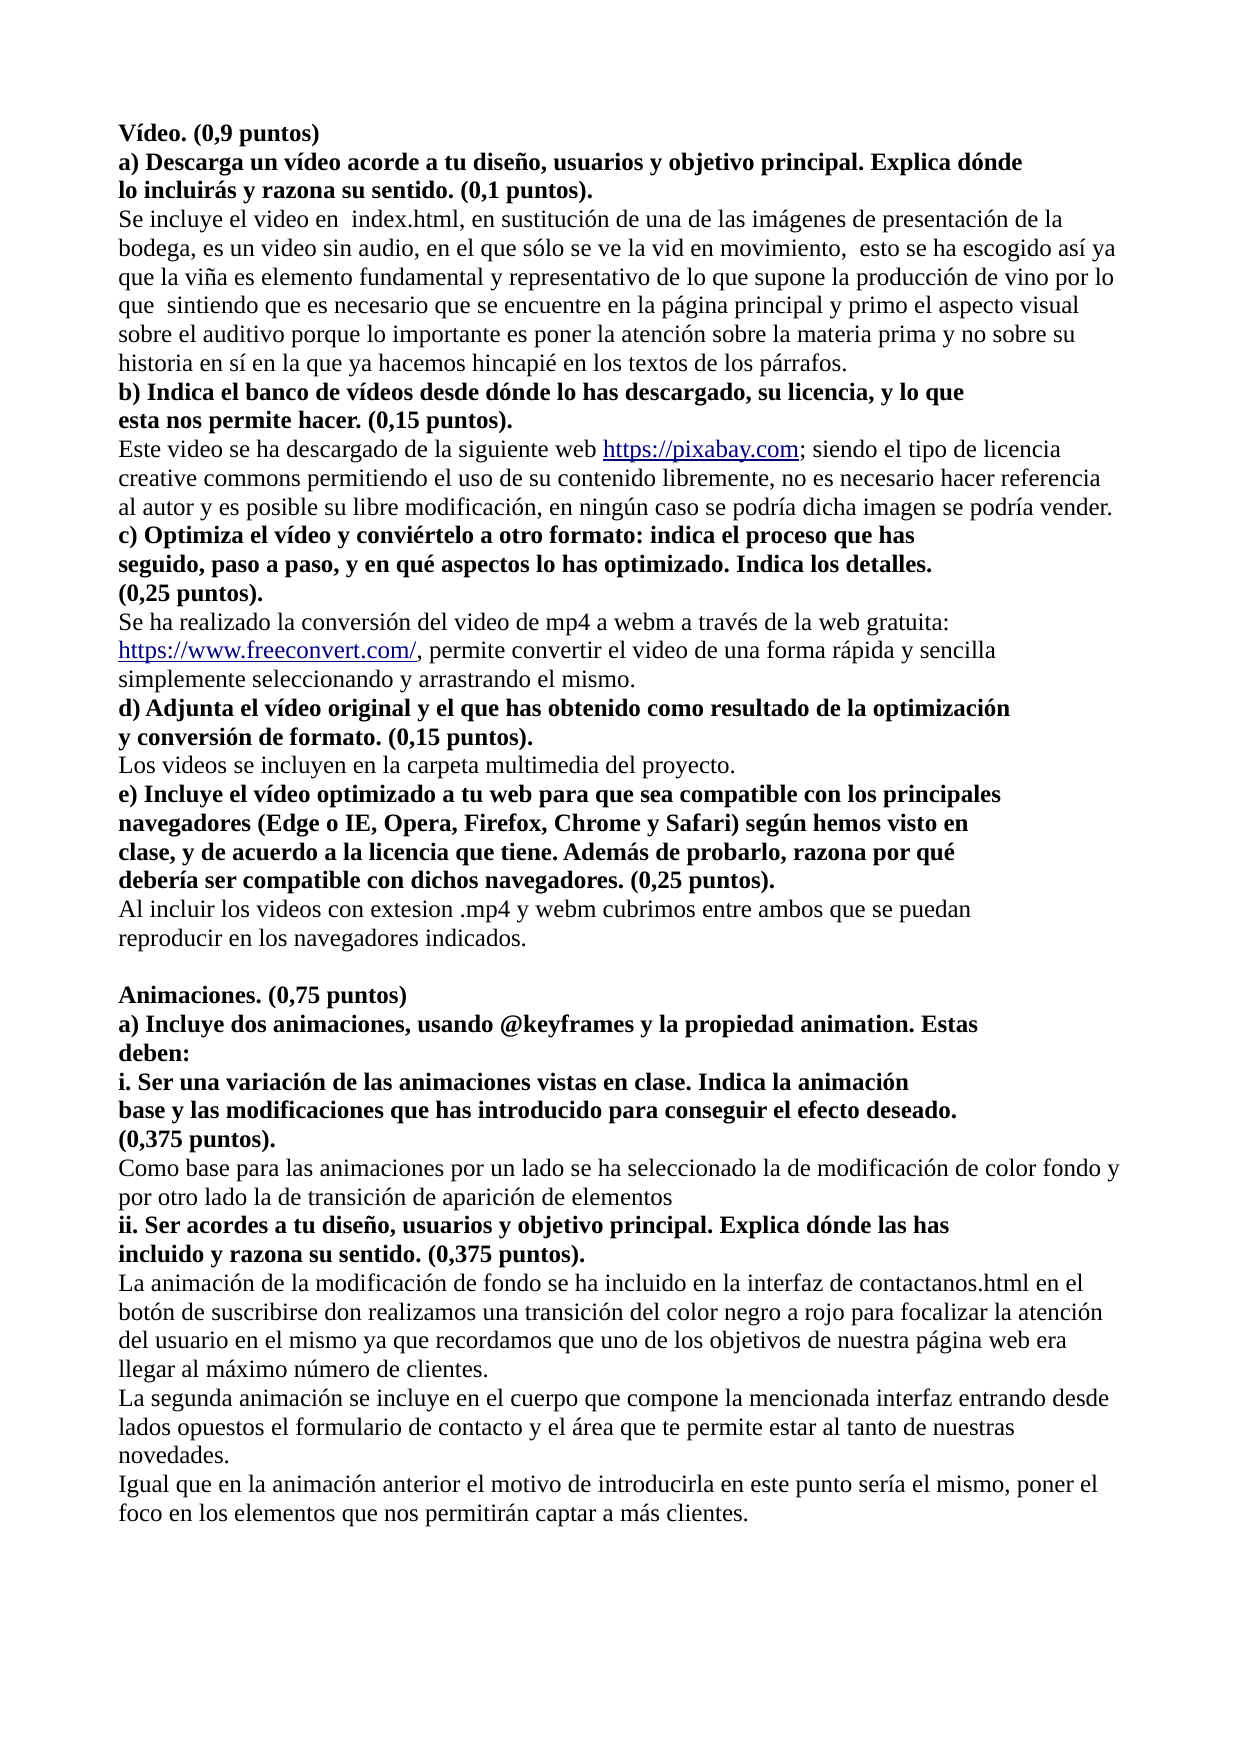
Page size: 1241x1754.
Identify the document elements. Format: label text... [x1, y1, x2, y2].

text Igual que en la animación anterior el motivo de introducirla en este punto sería el mismo, poner el foco en los elementos que nos permitirán captar a más clientes. [118, 1469, 1122, 1527]
text Se incluye el video en index.html, en sustitución de una de las imágenes de presentación de la bodega, es un video sin audio, en el que sólo se ve la vid en movimiento, esto se ha escogido así ya que la viña es elemento fundamental y representativo de lo que supone la producción de vino por lo que sintiendo que es necesario que se encuentre en la página principal y primo el aspecto visual sobre el auditivo porque lo importante es poner la atención sobre la materia prima y no sobre su historia en sí en la que ya hacemos hincapié en los textos de los párrafos. [118, 204, 1122, 377]
text seguido, paso a paso, y en qué aspectos lo has optimizado. Indica los detalles. [118, 549, 1122, 578]
text Se ha realizado la conversión del video de mp4 a webm a través de la web gratuita: [118, 607, 1122, 636]
text incluido y razona su sentido. (0,375 puntos). [118, 1239, 1122, 1268]
text Al incluir los videos con extesion .mp4 y webm cubrimos entre ambos que se puedan [118, 894, 1122, 923]
text La segunda animación se incluye en el cuerpo que compone la mencionada interfaz entrando desde lados opuestos el formulario de contacto y el área que te permite estar al tanto de nuestras novedades. [118, 1383, 1122, 1469]
text Este video se ha descargado de la siguiente web https://pixabay.com; siendo el tipo de licencia [118, 434, 1122, 463]
text a) Incluye dos animaciones, usando @keyframes y la propiedad animation. Estas [118, 1009, 1122, 1038]
text Como base para las animaciones por un lado se ha seleccionado la de modificación de color fondo y por otro lado la de transición de aparición de elementos [118, 1153, 1122, 1211]
text lo incluirás y razona su sentido. (0,1 puntos). [118, 176, 1122, 204]
text creative commons permitiendo el uso de su contenido libremente, no es necesario hacer referencia [118, 463, 1122, 492]
text reproducir en los navegadores indicados. [118, 923, 1122, 952]
text https://www.freeconvert.com/, permite convertir el video de una forma rápida y sencilla simplemente seleccionando y arrastrando el mismo. [118, 636, 1122, 693]
text e) Incluye el vídeo optimizado a tu web para que sea compatible con los principales [118, 779, 1122, 808]
text Animaciones. (0,75 puntos) [118, 981, 1122, 1009]
text y conversión de formato. (0,15 puntos). [118, 722, 1122, 751]
text navegadores (Edge o IE, Opera, Firefox, Chrome y Safari) según hemos visto en [118, 808, 1122, 837]
text La animación de la modificación de fondo se ha incluido en la interfaz de contactanos.html en el botón de suscribirse don realizamos una transición del color negro a rojo para focalizar la atención del usuario en el mismo ya que recordamos que uno de los objetivos de nuestra página web era llegar al máximo número de clientes. [118, 1268, 1122, 1383]
text Los videos se incluyen en la carpeta multimedia del proyecto. [118, 751, 1122, 779]
text c) Optimiza el vídeo y conviértelo a otro formato: indica el proceso que has [118, 521, 1122, 549]
text debería ser compatible con dichos navegadores. (0,25 puntos). [118, 866, 1122, 894]
text d) Adjunta el vídeo original y el que has obtenido como resultado de la optimización [118, 693, 1122, 722]
text Vídeo. (0,9 puntos) [118, 118, 1122, 147]
text b) Indica el banco de vídeos desde dónde lo has descargado, su licencia, y lo que [118, 377, 1122, 406]
text (0,375 puntos). [118, 1124, 1122, 1153]
text clase, y de acuerdo a la licencia que tiene. Además de probarlo, razona por qué [118, 837, 1122, 866]
text ii. Ser acordes a tu diseño, usuarios y objetivo principal. Explica dónde las has [118, 1211, 1122, 1239]
text al autor y es posible su libre modificación, en ningún caso se podría dicha imagen se podría vender. [118, 492, 1122, 521]
text esta nos permite hacer. (0,15 puntos). [118, 406, 1122, 434]
text (0,25 puntos). [118, 578, 1122, 607]
text deben: [118, 1038, 1122, 1067]
text a) Descarga un vídeo acorde a tu diseño, usuarios y objetivo principal. Explica dónde [118, 147, 1122, 176]
text base y las modificaciones que has introducido para conseguir el efecto deseado. [118, 1096, 1122, 1124]
text i. Ser una variación de las animaciones vistas en clase. Indica la animación [118, 1067, 1122, 1096]
